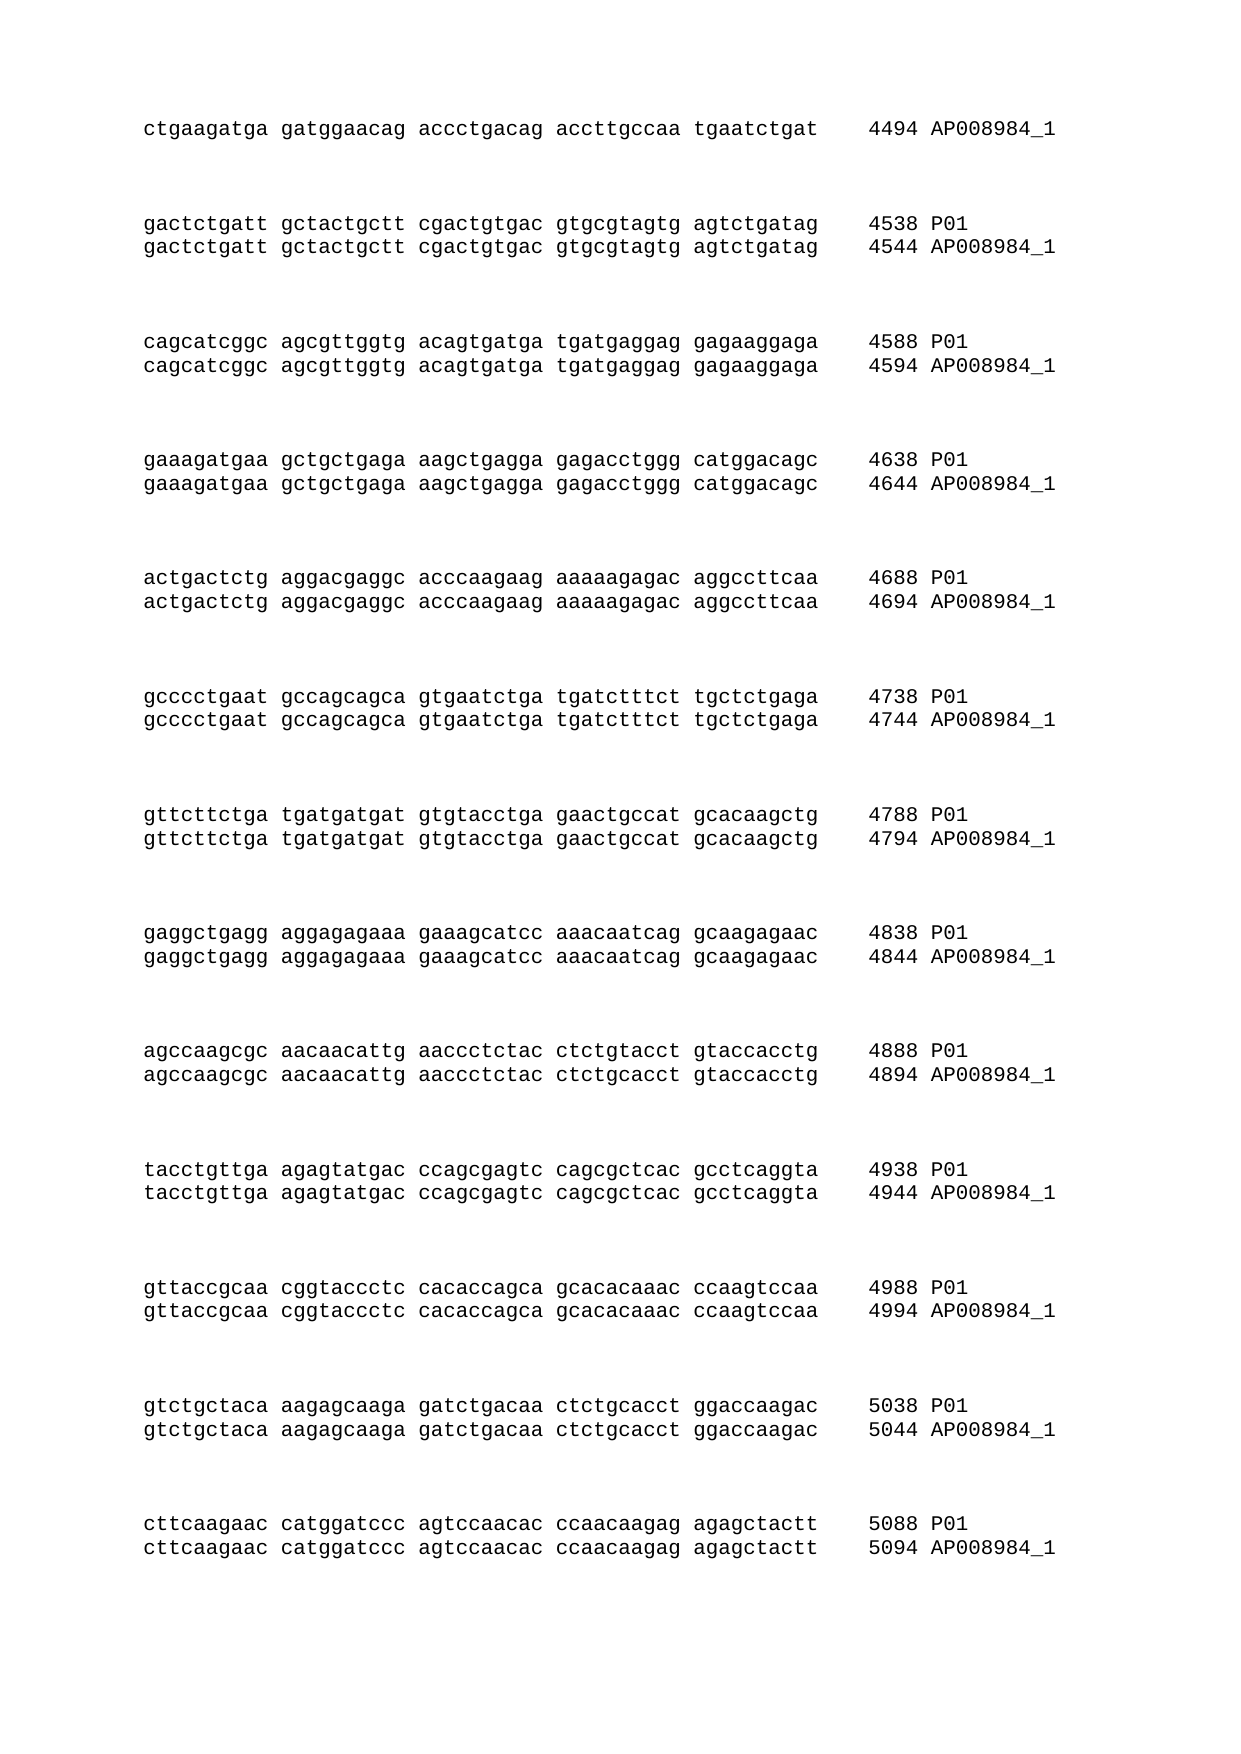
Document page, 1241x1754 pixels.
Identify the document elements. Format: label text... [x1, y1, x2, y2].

text gttcttctga tgatgatgat gtgtacctga gaactgccat gcacaagctg 4794 AP008984_1 [118, 827, 1122, 851]
text gaaagatgaa gctgctgaga aagctgagga gagacctggg catggacagc 4644 AP008984_1 [118, 473, 1122, 496]
text gttcttctga tgatgatgat gtgtacctga gaactgccat gcacaagctg 4788 P01 [118, 804, 1122, 827]
text actgactctg aggacgaggc acccaagaag aaaaagagac aggccttcaa 4688 P01 [118, 567, 1122, 591]
text gaaagatgaa gctgctgaga aagctgagga gagacctggg catggacagc 4638 P01 [118, 449, 1122, 473]
text tacctgttga agagtatgac ccagcgagtc cagcgctcac gcctcaggta 4944 AP008984_1 [118, 1182, 1122, 1206]
text agccaagcgc aacaacattg aaccctctac ctctgtacct gtaccacctg 4888 P01 [118, 1040, 1122, 1064]
text gcccctgaat gccagcagca gtgaatctga tgatctttct tgctctgaga 4744 AP008984_1 [118, 709, 1122, 733]
text gttaccgcaa cggtaccctc cacaccagca gcacacaaac ccaagtccaa 4988 P01 [118, 1277, 1122, 1300]
text gtctgctaca aagagcaaga gatctgacaa ctctgcacct ggaccaagac 5038 P01 [118, 1395, 1122, 1419]
text gaggctgagg aggagagaaa gaaagcatcc aaacaatcag gcaagagaac 4844 AP008984_1 [118, 946, 1122, 969]
text cagcatcggc agcgttggtg acagtgatga tgatgaggag gagaaggaga 4594 AP008984_1 [118, 354, 1122, 378]
text actgactctg aggacgaggc acccaagaag aaaaagagac aggccttcaa 4694 AP008984_1 [118, 591, 1122, 615]
text ctgaagatga gatggaacag accctgacag accttgccaa tgaatctgat 4494 AP008984_1 [118, 118, 1122, 142]
text agccaagcgc aacaacattg aaccctctac ctctgcacct gtaccacctg 4894 AP008984_1 [118, 1064, 1122, 1088]
text cagcatcggc agcgttggtg acagtgatga tgatgaggag gagaaggaga 4588 P01 [118, 331, 1122, 354]
text gcccctgaat gccagcagca gtgaatctga tgatctttct tgctctgaga 4738 P01 [118, 686, 1122, 709]
text cttcaagaac catggatccc agtccaacac ccaacaagag agagctactt 5094 AP008984_1 [118, 1537, 1122, 1561]
text gttaccgcaa cggtaccctc cacaccagca gcacacaaac ccaagtccaa 4994 AP008984_1 [118, 1300, 1122, 1324]
text gaggctgagg aggagagaaa gaaagcatcc aaacaatcag gcaagagaac 4838 P01 [118, 922, 1122, 946]
text gtctgctaca aagagcaaga gatctgacaa ctctgcacct ggaccaagac 5044 AP008984_1 [118, 1419, 1122, 1442]
text tacctgttga agagtatgac ccagcgagtc cagcgctcac gcctcaggta 4938 P01 [118, 1158, 1122, 1182]
text gactctgatt gctactgctt cgactgtgac gtgcgtagtg agtctgatag 4538 P01 [118, 213, 1122, 236]
text gactctgatt gctactgctt cgactgtgac gtgcgtagtg agtctgatag 4544 AP008984_1 [118, 236, 1122, 260]
text cttcaagaac catggatccc agtccaacac ccaacaagag agagctactt 5088 P01 [118, 1513, 1122, 1537]
